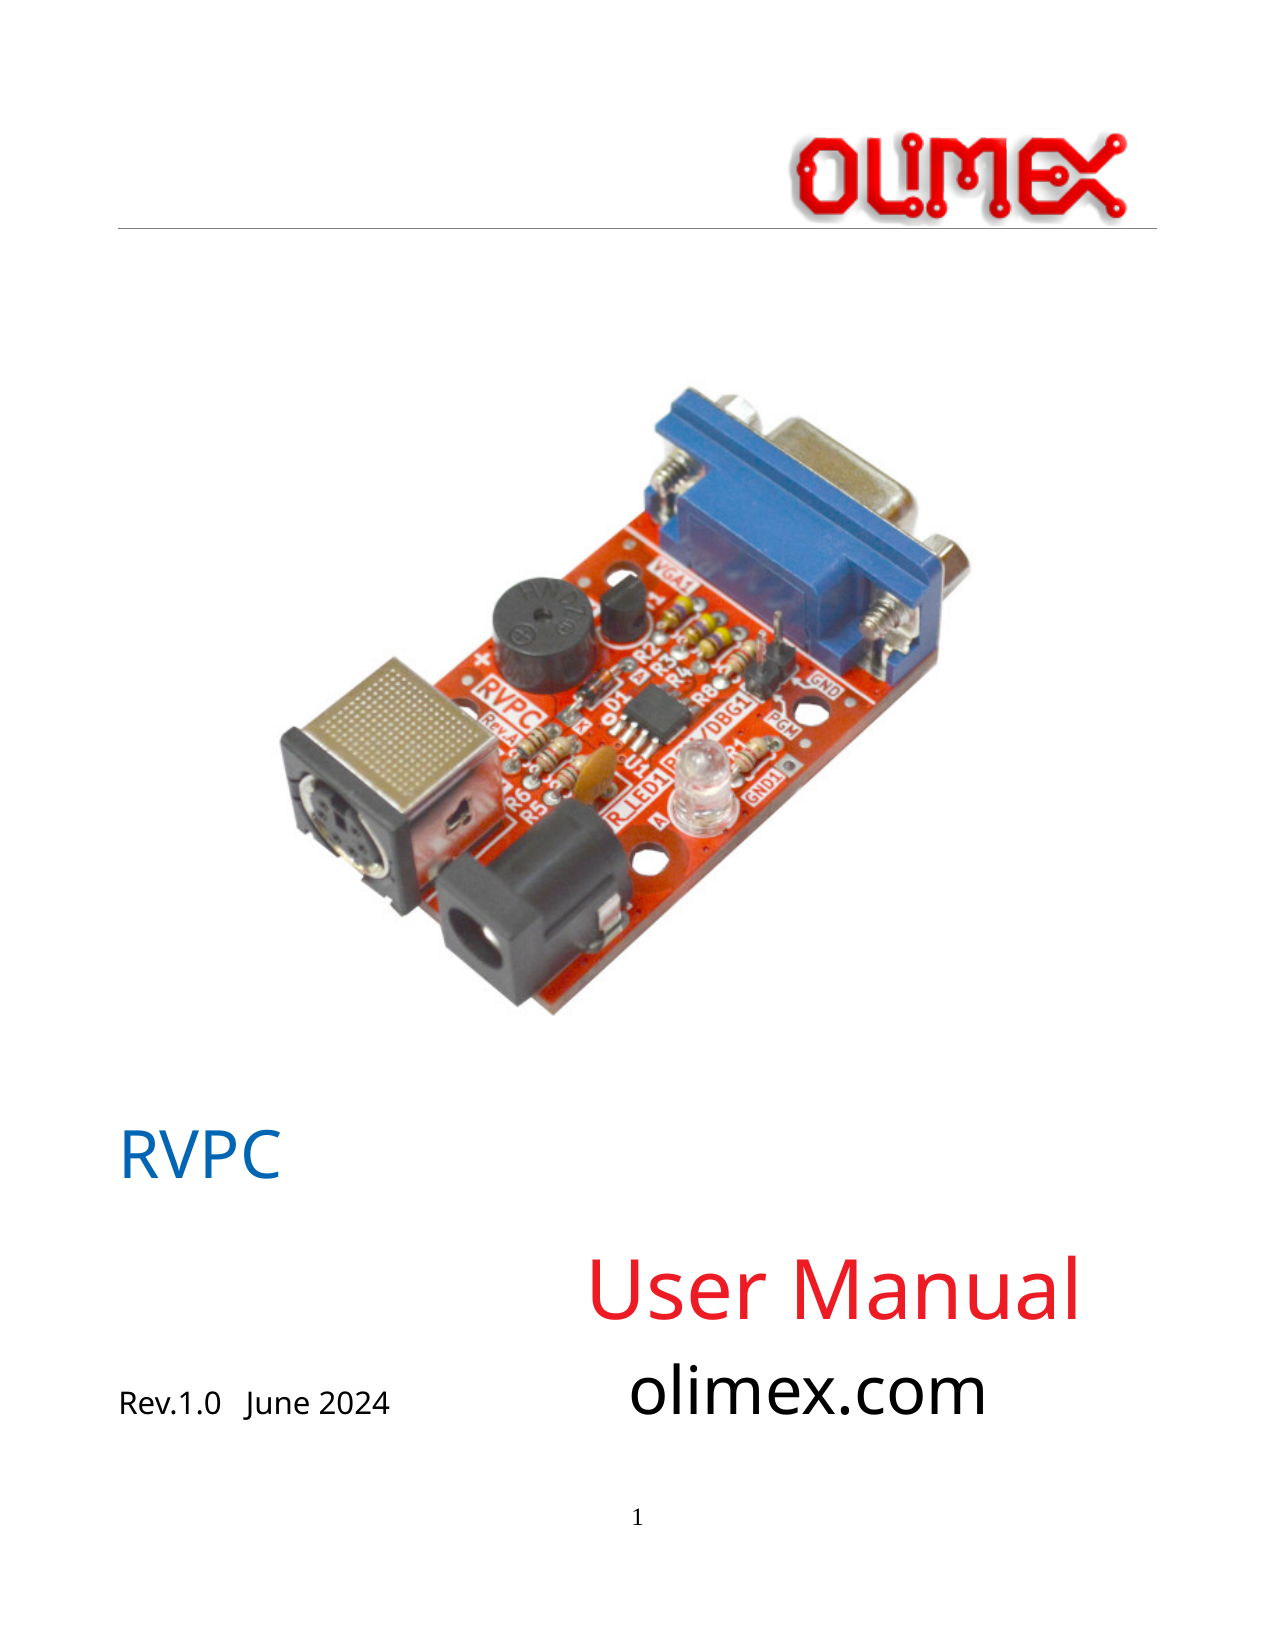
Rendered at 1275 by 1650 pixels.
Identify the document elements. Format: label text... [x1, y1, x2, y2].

text Rev.1.0 June 2024 olimex.com [118, 1360, 1157, 1428]
text RVPC [118, 1064, 1157, 1203]
picture [249, 325, 1002, 1077]
text User Manual [118, 1218, 1157, 1345]
picture [775, 124, 1150, 226]
